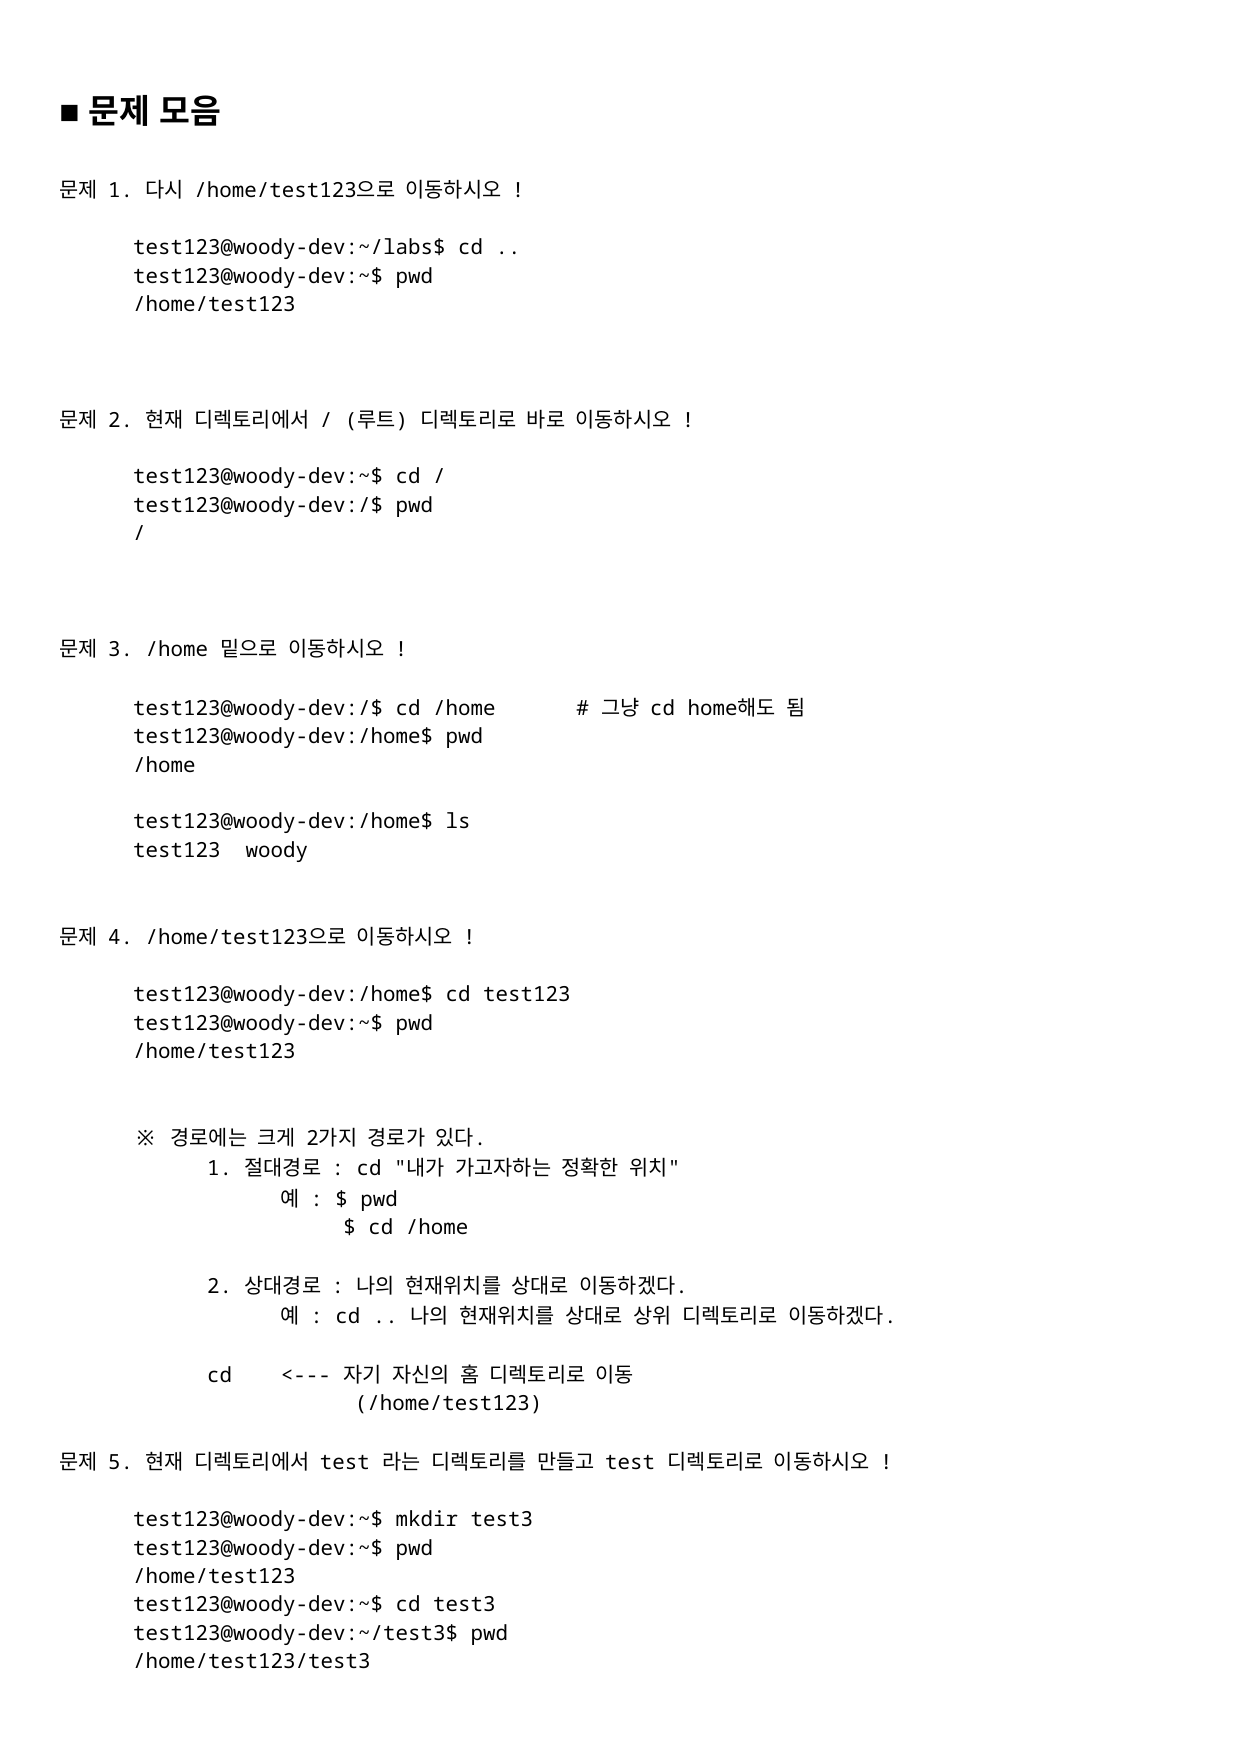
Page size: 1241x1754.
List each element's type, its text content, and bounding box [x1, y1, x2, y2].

text test123 woody [59, 835, 1180, 863]
text test123@woody-dev:~$ mkdir test3 [59, 1504, 1180, 1533]
text / [59, 518, 1180, 547]
text 문제 4. /home/test123으로 이동하시오 ! [59, 920, 1180, 951]
text test123@woody-dev:/home$ pwd [59, 721, 1180, 750]
text test123@woody-dev:~$ pwd [59, 1533, 1180, 1561]
text test123@woody-dev:/$ pwd [59, 490, 1180, 518]
text test123@woody-dev:~$ pwd [59, 1008, 1180, 1036]
text test123@woody-dev:~$ pwd [59, 261, 1180, 289]
text test123@woody-dev:/home$ cd test123 [59, 979, 1180, 1008]
text /home/test123 [59, 1561, 1180, 1589]
text $ cd /home [59, 1212, 1180, 1241]
subtitle ■ 문제 모음 [59, 84, 1181, 133]
text cd <--- 자기 자신의 홈 디렉토리로 이동 [59, 1358, 1180, 1388]
text 문제 3. /home 밑으로 이동하시오 ! [59, 632, 1180, 663]
text 예 : $ pwd [59, 1182, 1180, 1212]
text /home/test123/test3 [59, 1646, 1180, 1675]
text (/home/test123) [59, 1388, 1180, 1417]
text test123@woody-dev:~/test3$ pwd [59, 1618, 1180, 1646]
text 문제 2. 현재 디렉토리에서 / (루트) 디렉토리로 바로 이동하시오 ! [59, 403, 1180, 433]
text test123@woody-dev:~/labs$ cd .. [59, 232, 1180, 261]
text 문제 5. 현재 디렉토리에서 test 라는 디렉토리를 만들고 test 디렉토리로 이동하시오 ! [59, 1445, 1180, 1476]
text ※ 경로에는 크게 2가지 경로가 있다. [59, 1121, 1180, 1152]
text test123@woody-dev:~$ cd test3 [59, 1589, 1180, 1618]
text test123@woody-dev:/$ cd /home # 그냥 cd home해도 됨 [59, 691, 1180, 721]
text /home [59, 750, 1180, 778]
text /home/test123 [59, 289, 1180, 318]
text 2. 상대경로 : 나의 현재위치를 상대로 이동하겠다. [59, 1269, 1180, 1299]
text test123@woody-dev:/home$ ls [59, 807, 1180, 835]
text 예 : cd .. 나의 현재위치를 상대로 상위 디렉토리로 이동하겠다. [59, 1299, 1180, 1330]
text /home/test123 [59, 1036, 1180, 1064]
text 문제 1. 다시 /home/test123으로 이동하시오 ! [59, 173, 1180, 204]
text test123@woody-dev:~$ cd / [59, 462, 1180, 490]
text 1. 절대경로 : cd "내가 가고자하는 정확한 위치" [59, 1152, 1180, 1182]
